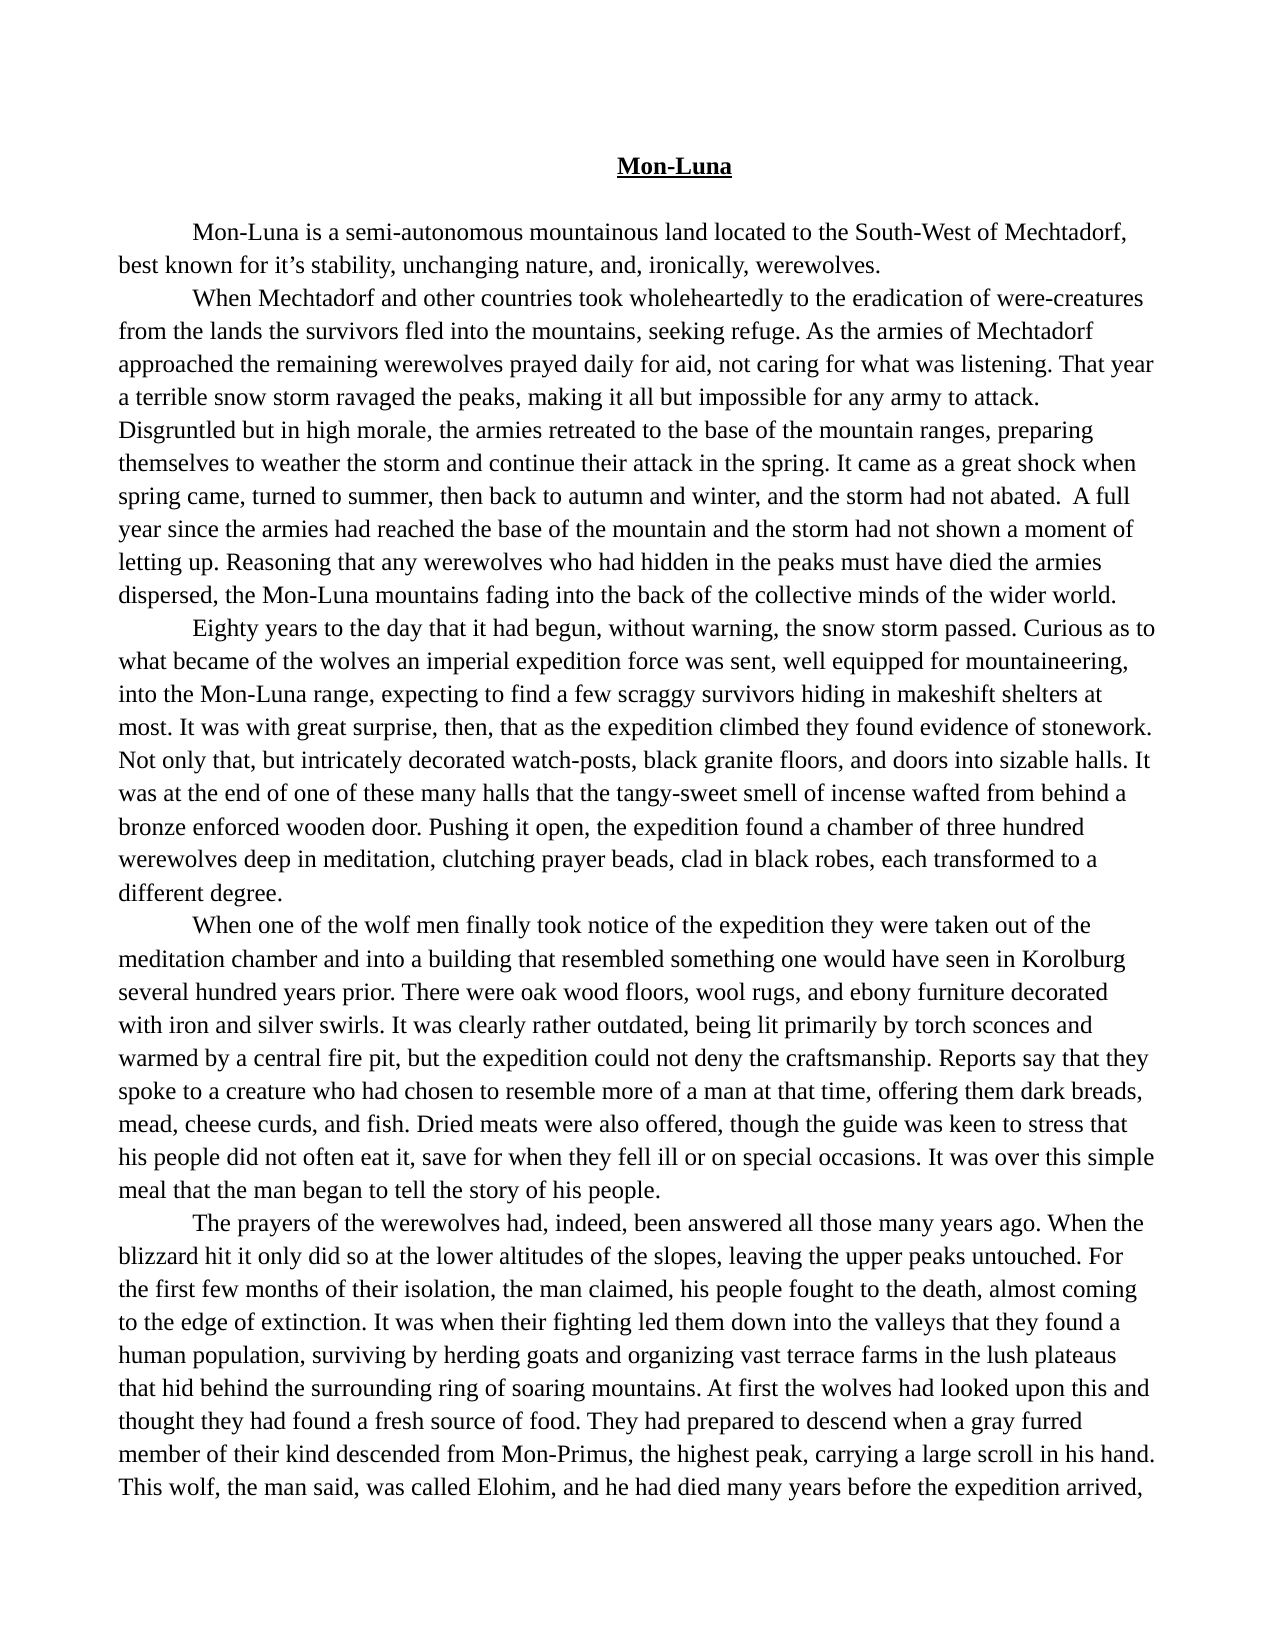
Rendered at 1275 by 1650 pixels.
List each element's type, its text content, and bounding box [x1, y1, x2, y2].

text When one of the wolf men finally took notice of the expedition they were taken out of the meditation chamber and into a building that resembled something one would have seen in Korolburg several hundred years prior. There were oak wood floors, wool rugs, and ebony furniture decorated with iron and silver swirls. It was clearly rather outdated, being lit primarily by torch sconces and warmed by a central fire pit, but the expedition could not deny the craftsmanship. Reports say that they spoke to a creature who had chosen to resemble more of a man at that time, offering them dark breads, mead, cheese curds, and fish. Dried meats were also offered, though the guide was keen to stress that his people did not often eat it, save for when they fell ill or on special occasions. It was over this simple meal that the man began to tell the story of his people. [118, 911, 1157, 1203]
text Mon-Luna [118, 151, 1157, 180]
text Mon-Luna is a semi-autonomous mountainous land located to the South-West of Mechtadorf, best known for it’s stability, unchanging nature, and, ironically, werewolves. [118, 217, 1157, 279]
text Eighty years to the day that it had begun, without warning, the snow storm passed. Curious as to what became of the wolves an imperial expedition force was sent, well equipped for mountaineering, into the Mon-Luna range, expecting to find a few scraggy survivors hiding in makeshift shelters at most. It was with great surprise, then, that as the expedition climbed they found evidence of stonework. Not only that, but intricately decorated watch-posts, black granite floors, and doors into sizable halls. It was at the end of one of these many halls that the tangy-sweet smell of incense wafted from behind a bronze enforced wooden door. Pushing it open, the expedition found a chamber of three hundred werewolves deep in meditation, clutching prayer beads, clad in black robes, each transformed to a different degree. [118, 613, 1157, 906]
text When Mechtadorf and other countries took wholeheartedly to the eradication of were-creatures from the lands the survivors fled into the mountains, seeking refuge. As the armies of Mechtadorf approached the remaining werewolves prayed daily for aid, not caring for what was listening. That year a terrible snow storm ravaged the peaks, making it all but impossible for any army to attack. Disgruntled but in high morale, the armies retreated to the base of the mountain ranges, preparing themselves to weather the storm and continue their attack in the spring. It came as a great shock when spring came, turned to summer, then back to autumn and winter, and the storm had not abated. A full year since the armies had reached the base of the mountain and the storm had not shown a moment of letting up. Reasoning that any werewolves who had hidden in the peaks must have died the armies dispersed, the Mon-Luna mountains fading into the back of the collective minds of the wider world. [118, 283, 1157, 609]
text The prayers of the werewolves had, indeed, been answered all those many years ago. When the blizzard hit it only did so at the lower altitudes of the slopes, leaving the upper peaks untouched. For the first few months of their isolation, the man claimed, his people fought to the death, almost coming to the edge of extinction. It was when their fighting led them down into the valleys that they found a human population, surviving by herding goats and organizing vast terrace farms in the lush plateaus that hid behind the surrounding ring of soaring mountains. At first the wolves had looked upon this and thought they had found a fresh source of food. They had prepared to descend when a gray furred member of their kind descended from Mon-Primus, the highest peak, carrying a large scroll in his hand. This wolf, the man said, was called Elohim, and he had died many years before the expedition arrived, [118, 1208, 1157, 1501]
